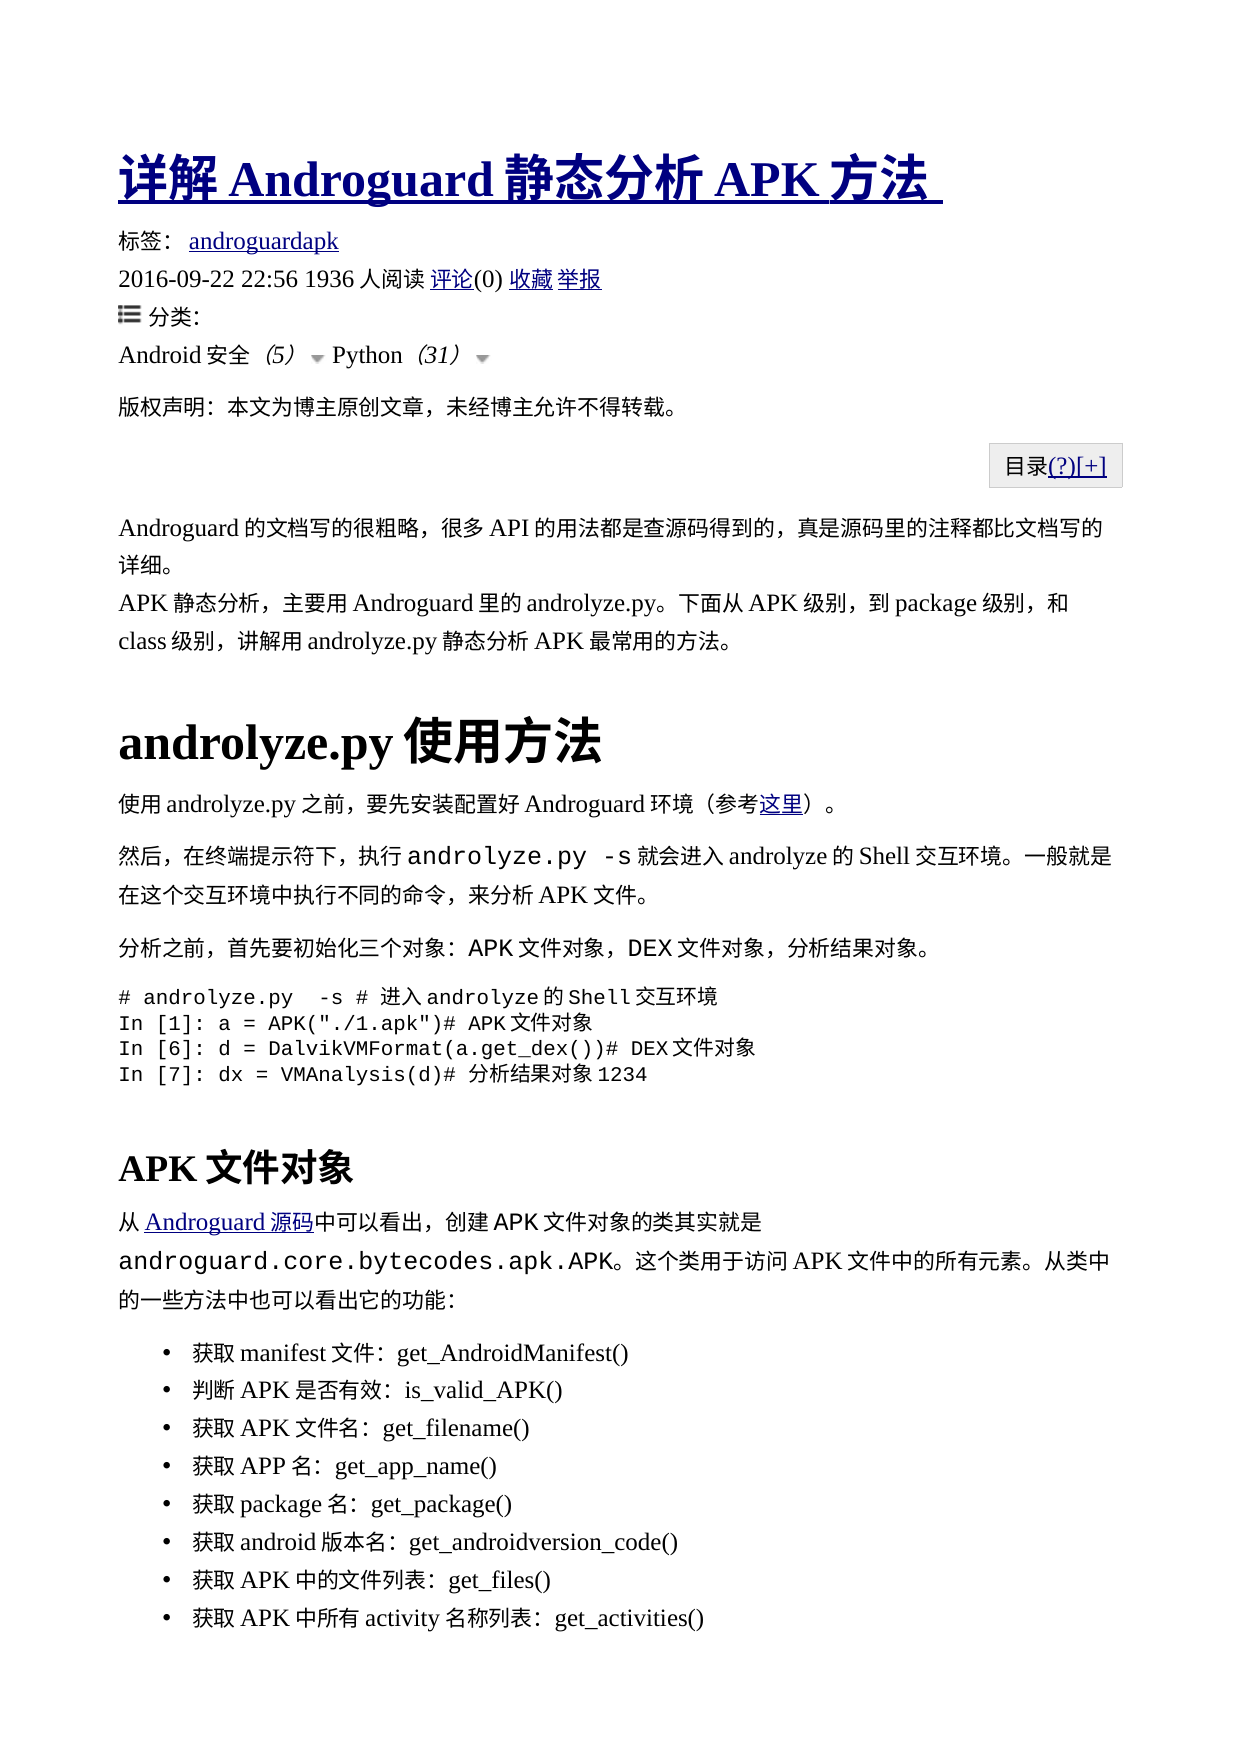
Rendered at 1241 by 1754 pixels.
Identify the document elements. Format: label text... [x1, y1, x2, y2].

list 获取APK中的文件列表：get_files() [162, 1563, 1122, 1595]
list 获取APP名：get_app_name() [162, 1449, 1122, 1481]
text 分类： [118, 300, 1122, 331]
text 目录(?)[+] [990, 444, 1122, 487]
text Android安全（5） Python（31） [118, 338, 1122, 369]
subtitle 详解Androguard静态分析APK方法 [118, 143, 1122, 211]
picture [476, 355, 492, 364]
text 标签： androguardapk [118, 224, 1122, 255]
text 从Androguard源码中可以看出，创建APK文件对象的类其实就是androguard.core.bytecodes.apk.APK。这个类用于访问APK文件中的所有元素。从类中的一些方法中也可以看出它的功能： [118, 1205, 1122, 1315]
picture [118, 305, 142, 326]
text 版权声明：本文为博主原创文章，未经博主允许不得转载。 [118, 390, 1122, 422]
list 判断APK是否有效：is_valid_APK() [162, 1373, 1122, 1405]
text 使用androlyze.py之前，要先安装配置好Androguard环境（参考这里）。 [118, 787, 1122, 818]
text In [7]: dx = VMAnalysis(d)# 分析结果对象1234 [118, 1062, 1122, 1088]
list 获取manifest文件：get_AndroidManifest() [162, 1336, 1122, 1367]
text # androlyze.py -s # 进入androlyze的Shell交互环境 [118, 985, 1122, 1011]
text Androguard的文档写的很粗略，很多API的用法都是查源码得到的，真是源码里的注释都比文档写的详细。 APK静态分析，主要用Androguard里的androlyze.py。下面从APK级别，到package级别，和class级别，讲解用androlyze.py静态分析APK最常用的方法。 [118, 511, 1122, 656]
picture [311, 355, 327, 364]
text In [1]: a = APK("./1.apk")# APK文件对象 [118, 1011, 1122, 1036]
subtitle androlyze.py使用方法 [118, 702, 1122, 774]
text In [6]: d = DalvikVMFormat(a.get_dex())# DEX文件对象 [118, 1036, 1122, 1062]
list 获取APK文件名：get_filename() [162, 1411, 1122, 1443]
text 然后，在终端提示符下，执行androlyze.py -s就会进入androlyze的Shell交互环境。一般就是在这个交互环境中执行不同的命令，来分析APK文件。 [118, 839, 1122, 910]
list 获取APK中所有activity名称列表：get_activities() [162, 1601, 1122, 1633]
subtitle APK文件对象 [118, 1138, 1122, 1192]
text 2016-09-22 22:56 1936人阅读 评论(0) 收藏 举报 [118, 262, 1122, 293]
list 获取android版本名：get_androidversion_code() [162, 1525, 1122, 1557]
text 分析之前，首先要初始化三个对象：APK文件对象，DEX文件对象，分析结果对象。 [118, 931, 1122, 964]
list 获取package名：get_package() [162, 1487, 1122, 1519]
text [118, 443, 989, 487]
